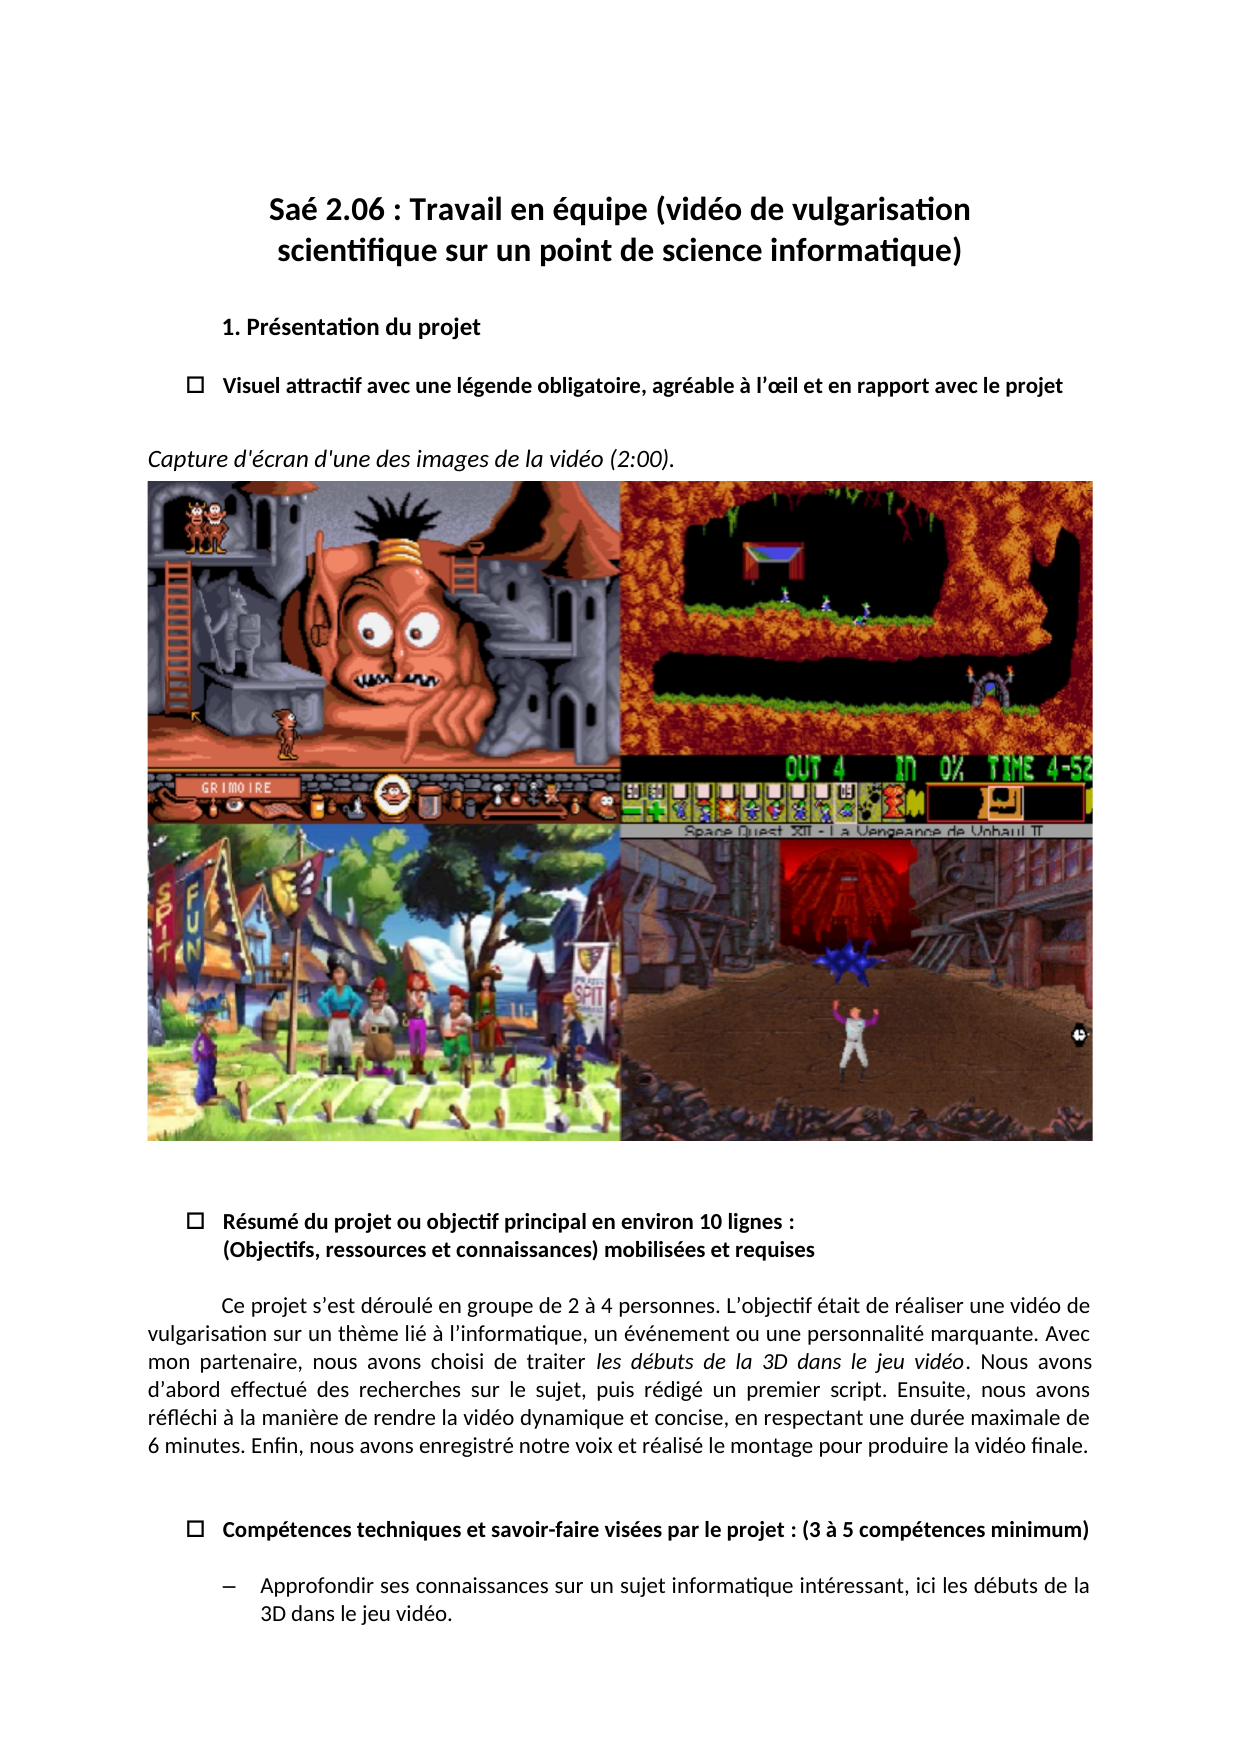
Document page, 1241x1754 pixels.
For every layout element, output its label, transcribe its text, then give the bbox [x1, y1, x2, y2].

picture [147, 481, 1093, 1141]
list (Objectifs, ressources et connaissances) mobilisées et requises [223, 1235, 1092, 1263]
list Compétences techniques et savoir-faire visées par le projet : (3 à 5 compétences minimum) [185, 1515, 1092, 1543]
text Saé 2.06 : Travail en équipe (vidéo de vulgarisation [148, 188, 1092, 229]
list Approfondir ses connaissances sur un sujet informatique intéressant, ici les débuts de la 3D dans le jeu vidéo. [223, 1571, 1092, 1627]
text scientifique sur un point de science informatique) [148, 229, 1092, 270]
list 1. Présentation du projet [148, 311, 1092, 341]
text Ce projet s’est déroulé en groupe de 2 à 4 personnes. L’objectif était de réaliser une vidéo de vulgarisation sur un thème lié à l’informatique, un événement ou une personnalité marquante. Avec mon partenaire, nous avons choisi de traiter les débuts de la 3D dans le jeu vidéo. Nous avons d’abord effectué des recherches sur le sujet, puis rédigé un premier script. Ensuite, nous avons réfléchi à la manière de rendre la vidéo dynamique et concise, en respectant une durée maximale de 6 minutes. Enfin, nous avons enregistré notre voix et réalisé le montage pour produire la vidéo finale. [148, 1291, 1092, 1459]
text Capture d'écran d'une des images de la vidéo (2:00). [148, 443, 1092, 473]
list Visuel attractif avec une légende obligatoire, agréable à l’œil et en rapport avec le projet [185, 372, 1092, 400]
list Résumé du projet ou objectif principal en environ 10 lignes : [185, 1207, 1092, 1235]
